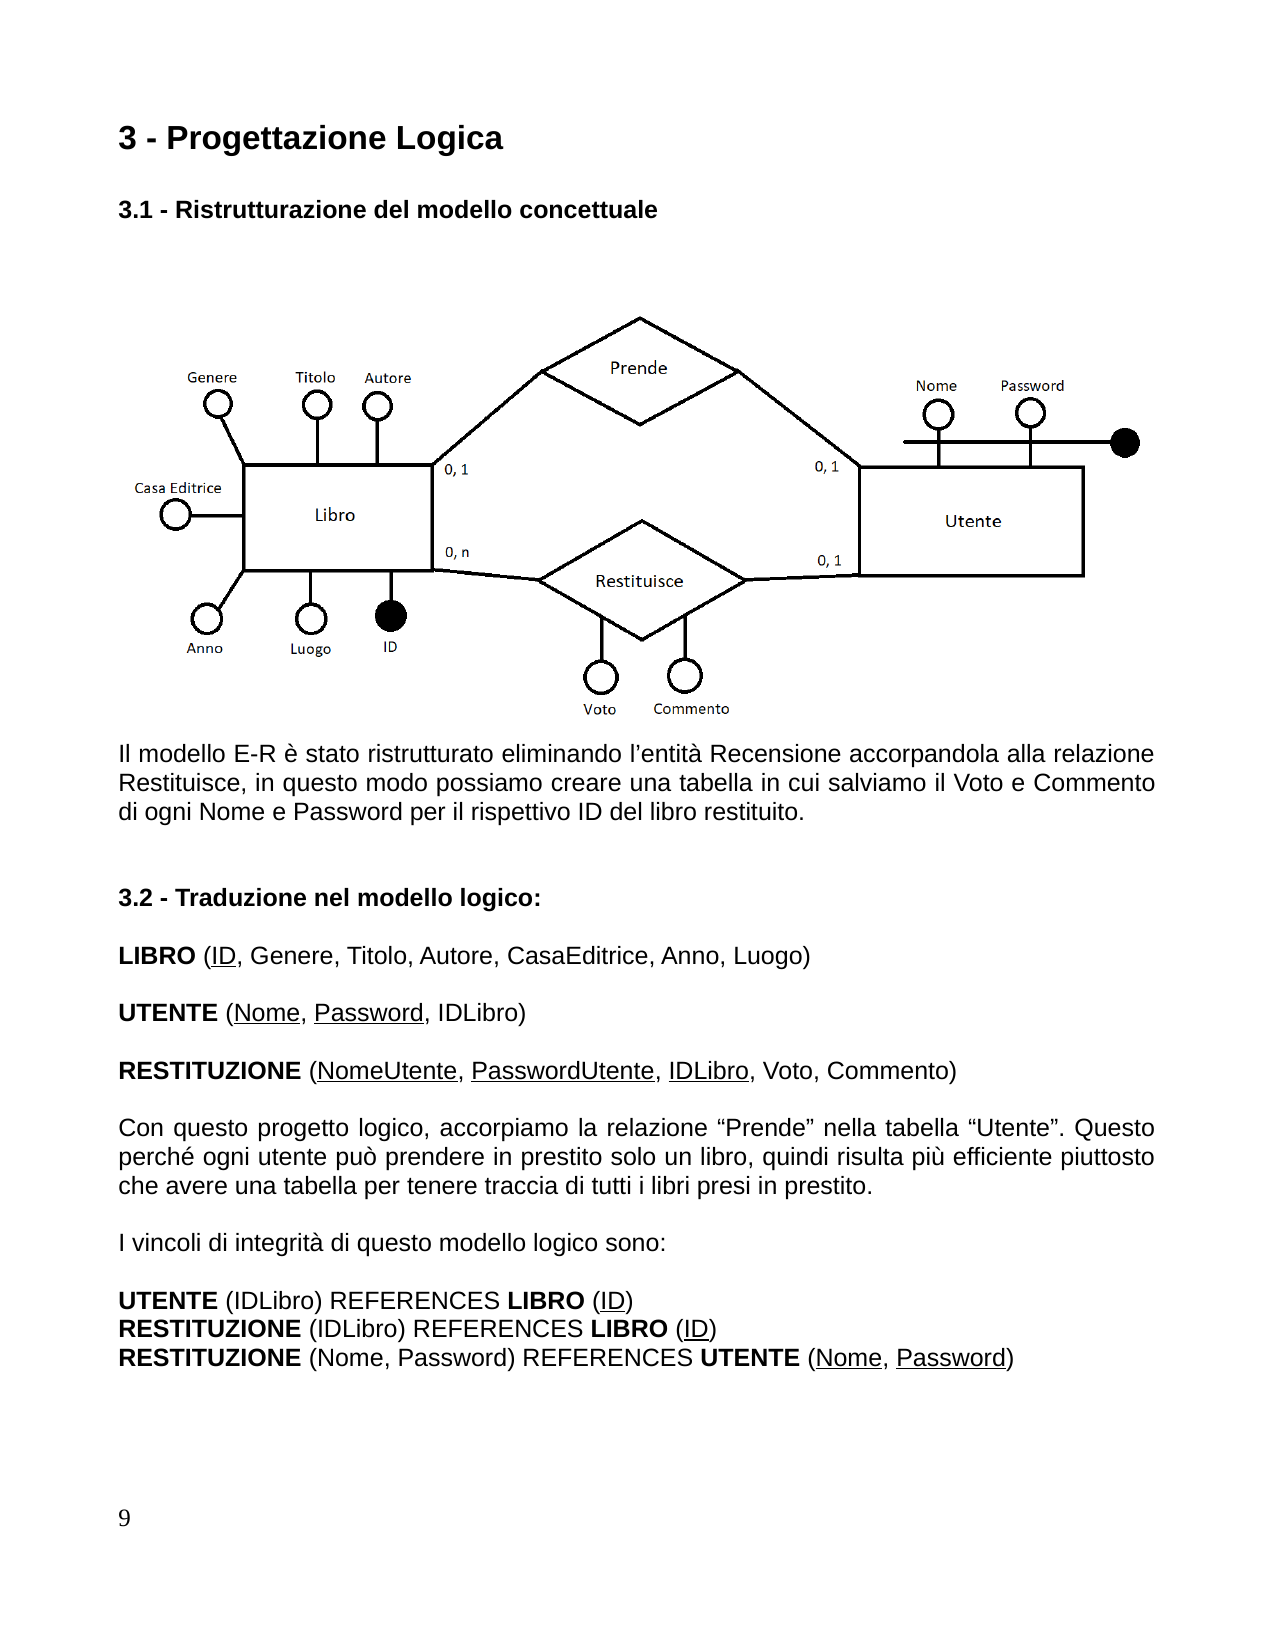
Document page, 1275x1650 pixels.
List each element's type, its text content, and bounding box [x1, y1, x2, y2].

text Il modello E-R è stato ristrutturato eliminando l’entità Recensione accorpandola alla relazione Restituisce, in questo modo possiamo creare una tabella in cui salviamo il Voto e Commento di ogni Nome e Password per il rispettivo ID del libro restituito. [118, 740, 1157, 826]
text Con questo progetto logico, accorpiamo la relazione “Prende” nella tabella “Utente”. Questo perché ogni utente può prendere in prestito solo un libro, quindi risulta più efficiente piuttosto che avere una tabella per tenere traccia di tutti i libri presi in prestito. [118, 1113, 1157, 1199]
text 3 - Progettazione Logica [118, 118, 1157, 157]
text UTENTE (IDLibro) REFERENCES LIBRO (ID) [118, 1286, 1157, 1314]
text RESTITUZIONE (IDLibro) REFERENCES LIBRO (ID) [118, 1314, 1157, 1343]
text 3.2 - Traduzione nel modello logico: [118, 883, 1157, 912]
text 3.1 - Ristrutturazione del modello concettuale [118, 195, 1157, 224]
text RESTITUZIONE (Nome, Password) REFERENCES UTENTE (Nome, Password) [118, 1343, 1157, 1372]
text RESTITUZIONE (NomeUtente, PasswordUtente, IDLibro, Voto, Commento) [118, 1056, 1157, 1084]
text UTENTE (Nome, Password, IDLibro) [118, 998, 1157, 1027]
text LIBRO (ID, Genere, Titolo, Autore, CasaEditrice, Anno, Luogo) [118, 941, 1157, 969]
picture [118, 252, 1157, 740]
text I vincoli di integrità di questo modello logico sono: [118, 1228, 1157, 1257]
